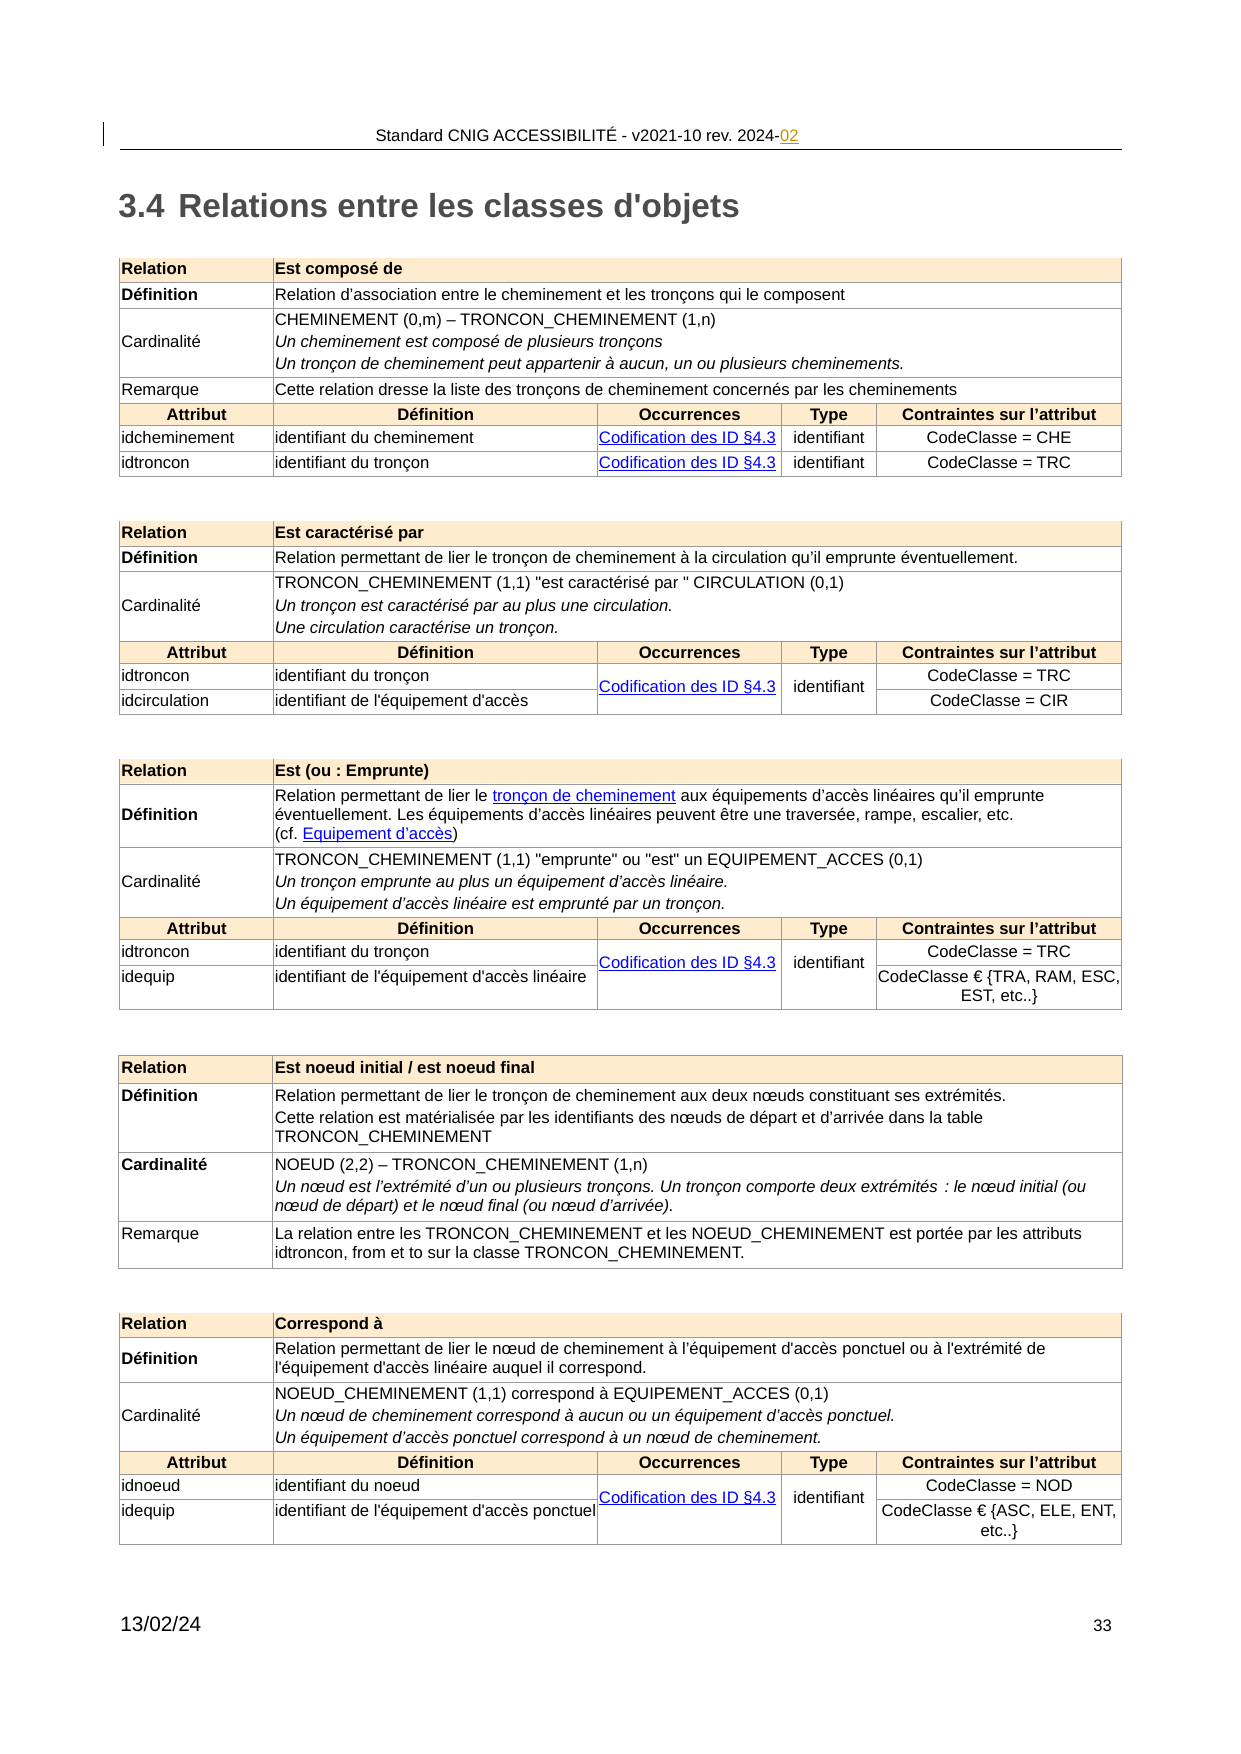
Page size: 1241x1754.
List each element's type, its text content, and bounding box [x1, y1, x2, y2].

table_cell identifiant du tronçon [274, 940, 597, 965]
table_cell Attribut [120, 404, 273, 425]
table_cell Occurrences [598, 642, 781, 663]
table_cell CodeClasse = TRC [877, 940, 1121, 965]
table_cell identifiant [782, 940, 876, 1009]
table_cell Définition [120, 785, 273, 847]
table_cell Définition [274, 404, 597, 425]
table_cell Cette relation dresse la liste des tronçons de cheminement concernés par les cheminements [274, 378, 1121, 403]
table_cell Codification des ID §4.3 [598, 940, 781, 1009]
table_cell Type [782, 1452, 876, 1474]
table_cell Définition [120, 1338, 273, 1382]
table_cell identifiant [782, 1475, 876, 1544]
table_cell Codification des ID §4.3 [598, 452, 781, 476]
table_cell TRONCON_CHEMINEMENT (1,1) "est caractérisé par " CIRCULATION (0,1) Un tronçon est caractérisé par au plus une circulation. Une circulation caractérise un tronçon. [274, 572, 1121, 641]
table_cell idequip [120, 966, 273, 1009]
table_cell identifiant du tronçon [274, 452, 597, 476]
table_header Est noeud initial / est noeud final [273, 1056, 1122, 1083]
table_cell La relation entre les TRONCON_CHEMINEMENT et les NOEUD_CHEMINEMENT est portée par les attributs idtroncon, from et to sur la classe TRONCON_CHEMINEMENT. [273, 1222, 1122, 1268]
table_cell Relation d’association entre le cheminement et les tronçons qui le composent [274, 283, 1121, 308]
table_cell idtroncon [120, 452, 273, 476]
table_cell Cardinalité [120, 848, 273, 917]
table_cell Codification des ID §4.3 [598, 426, 781, 451]
table_cell NOEUD (2,2) – TRONCON_CHEMINEMENT (1,n) Un nœud est l’extrémité d’un ou plusieurs tronçons. Un tronçon comporte deux extrémités : le nœud initial (ou nœud de départ) et le nœud final (ou nœud d’arrivée). [273, 1153, 1122, 1221]
table_cell idcheminement [120, 426, 273, 451]
table_header Est caractérisé par [274, 521, 1121, 546]
table_cell identifiant de l'équipement d'accès [274, 690, 597, 714]
table_cell CodeClasse € {TRA, RAM, ESC, EST, etc..} [877, 966, 1121, 1009]
table_cell Contraintes sur l’attribut [877, 642, 1121, 663]
table_cell Définition [120, 547, 273, 571]
table_cell Définition [120, 283, 273, 308]
table_header Correspond à [274, 1313, 1121, 1337]
table_header Est (ou : Emprunte) [274, 759, 1121, 783]
table_cell Relation permettant de lier le nœud de cheminement à l’équipement d'accès ponctuel ou à l'extrémité de l'équipement d'accès linéaire auquel il correspond. [274, 1338, 1121, 1382]
table_cell Relation permettant de lier le tronçon de cheminement aux équipements d’accès linéaires qu’il emprunte éventuellement. Les équipements d’accès linéaires peuvent être une traversée, rampe, escalier, etc. (cf. Equipement d’accès) [274, 785, 1121, 847]
table_cell Cardinalité [120, 1383, 273, 1451]
table_cell CodeClasse = NOD [877, 1475, 1121, 1499]
table_cell identifiant de l'équipement d'accès ponctuel [274, 1500, 597, 1544]
table_cell Attribut [120, 918, 273, 939]
table_cell idcirculation [120, 690, 273, 714]
table_cell Occurrences [598, 404, 781, 425]
table_cell Définition [274, 918, 597, 939]
table_cell NOEUD_CHEMINEMENT (1,1) correspond à EQUIPEMENT_ACCES (0,1) Un nœud de cheminement correspond à aucun ou un équipement d’accès ponctuel. Un équipement d’accès ponctuel correspond à un nœud de cheminement. [274, 1383, 1121, 1451]
table_cell idtroncon [120, 664, 273, 688]
table_cell Attribut [120, 1452, 273, 1474]
subtitle Relations entre les classes d'objets [118, 186, 1122, 224]
table_cell CodeClasse € {ASC, ELE, ENT, etc..} [877, 1500, 1121, 1544]
table_cell Définition [274, 1452, 597, 1474]
table_cell idequip [120, 1500, 273, 1544]
table_cell Remarque [120, 378, 273, 403]
table_cell CodeClasse = TRC [877, 452, 1121, 476]
table_cell identifiant du cheminement [274, 426, 597, 451]
table_cell Contraintes sur l’attribut [877, 918, 1121, 939]
table_cell CHEMINEMENT (0,m) – TRONCON_CHEMINEMENT (1,n) Un cheminement est composé de plusieurs tronçons Un tronçon de cheminement peut appartenir à aucun, un ou plusieurs cheminements. [274, 309, 1121, 377]
table_cell identifiant du noeud [274, 1475, 597, 1499]
table_cell Cardinalité [120, 309, 273, 377]
table_cell idnoeud [120, 1475, 273, 1499]
table_header Relation [120, 759, 273, 783]
table_cell identifiant du tronçon [274, 664, 597, 688]
table_cell Attribut [120, 642, 273, 663]
table_cell CodeClasse = CHE [877, 426, 1121, 451]
table_cell CodeClasse = CIR [877, 690, 1121, 714]
table_cell Définition [274, 642, 597, 663]
table_cell Codification des ID §4.3 [598, 664, 781, 714]
table_cell Type [782, 642, 876, 663]
table_cell Contraintes sur l’attribut [877, 404, 1121, 425]
table_cell Type [782, 404, 876, 425]
table_cell idtroncon [120, 940, 273, 965]
table_cell Occurrences [598, 1452, 781, 1474]
table_header Relation [119, 1056, 272, 1083]
table_cell Relation permettant de lier le tronçon de cheminement à la circulation qu’il emprunte éventuellement. [274, 547, 1121, 571]
table_cell identifiant [782, 664, 876, 714]
table_cell identifiant [782, 426, 876, 451]
table_cell TRONCON_CHEMINEMENT (1,1) "emprunte" ou "est" un EQUIPEMENT_ACCES (0,1) Un tronçon emprunte au plus un équipement d’accès linéaire. Un équipement d’accès linéaire est emprunté par un tronçon. [274, 848, 1121, 917]
table_cell CodeClasse = TRC [877, 664, 1121, 688]
table_cell Cardinalité [119, 1153, 272, 1221]
table_cell Définition [119, 1084, 272, 1152]
table_header Relation [120, 521, 273, 546]
table_cell Type [782, 918, 876, 939]
table_cell Remarque [119, 1222, 272, 1268]
table_cell identifiant [782, 452, 876, 476]
table_cell Codification des ID §4.3 [598, 1475, 781, 1544]
table_header Relation [120, 258, 273, 282]
table_cell Cardinalité [120, 572, 273, 641]
table_header Est composé de [274, 258, 1121, 282]
table_cell identifiant de l'équipement d'accès linéaire [274, 966, 597, 1009]
table_cell Contraintes sur l’attribut [877, 1452, 1121, 1474]
table_cell Relation permettant de lier le tronçon de cheminement aux deux nœuds constituant ses extrémités. Cette relation est matérialisée par les identifiants des nœuds de départ et d’arrivée dans la table TRONCON_CHEMINEMENT [273, 1084, 1122, 1152]
table_cell Occurrences [598, 918, 781, 939]
table_header Relation [120, 1313, 273, 1337]
